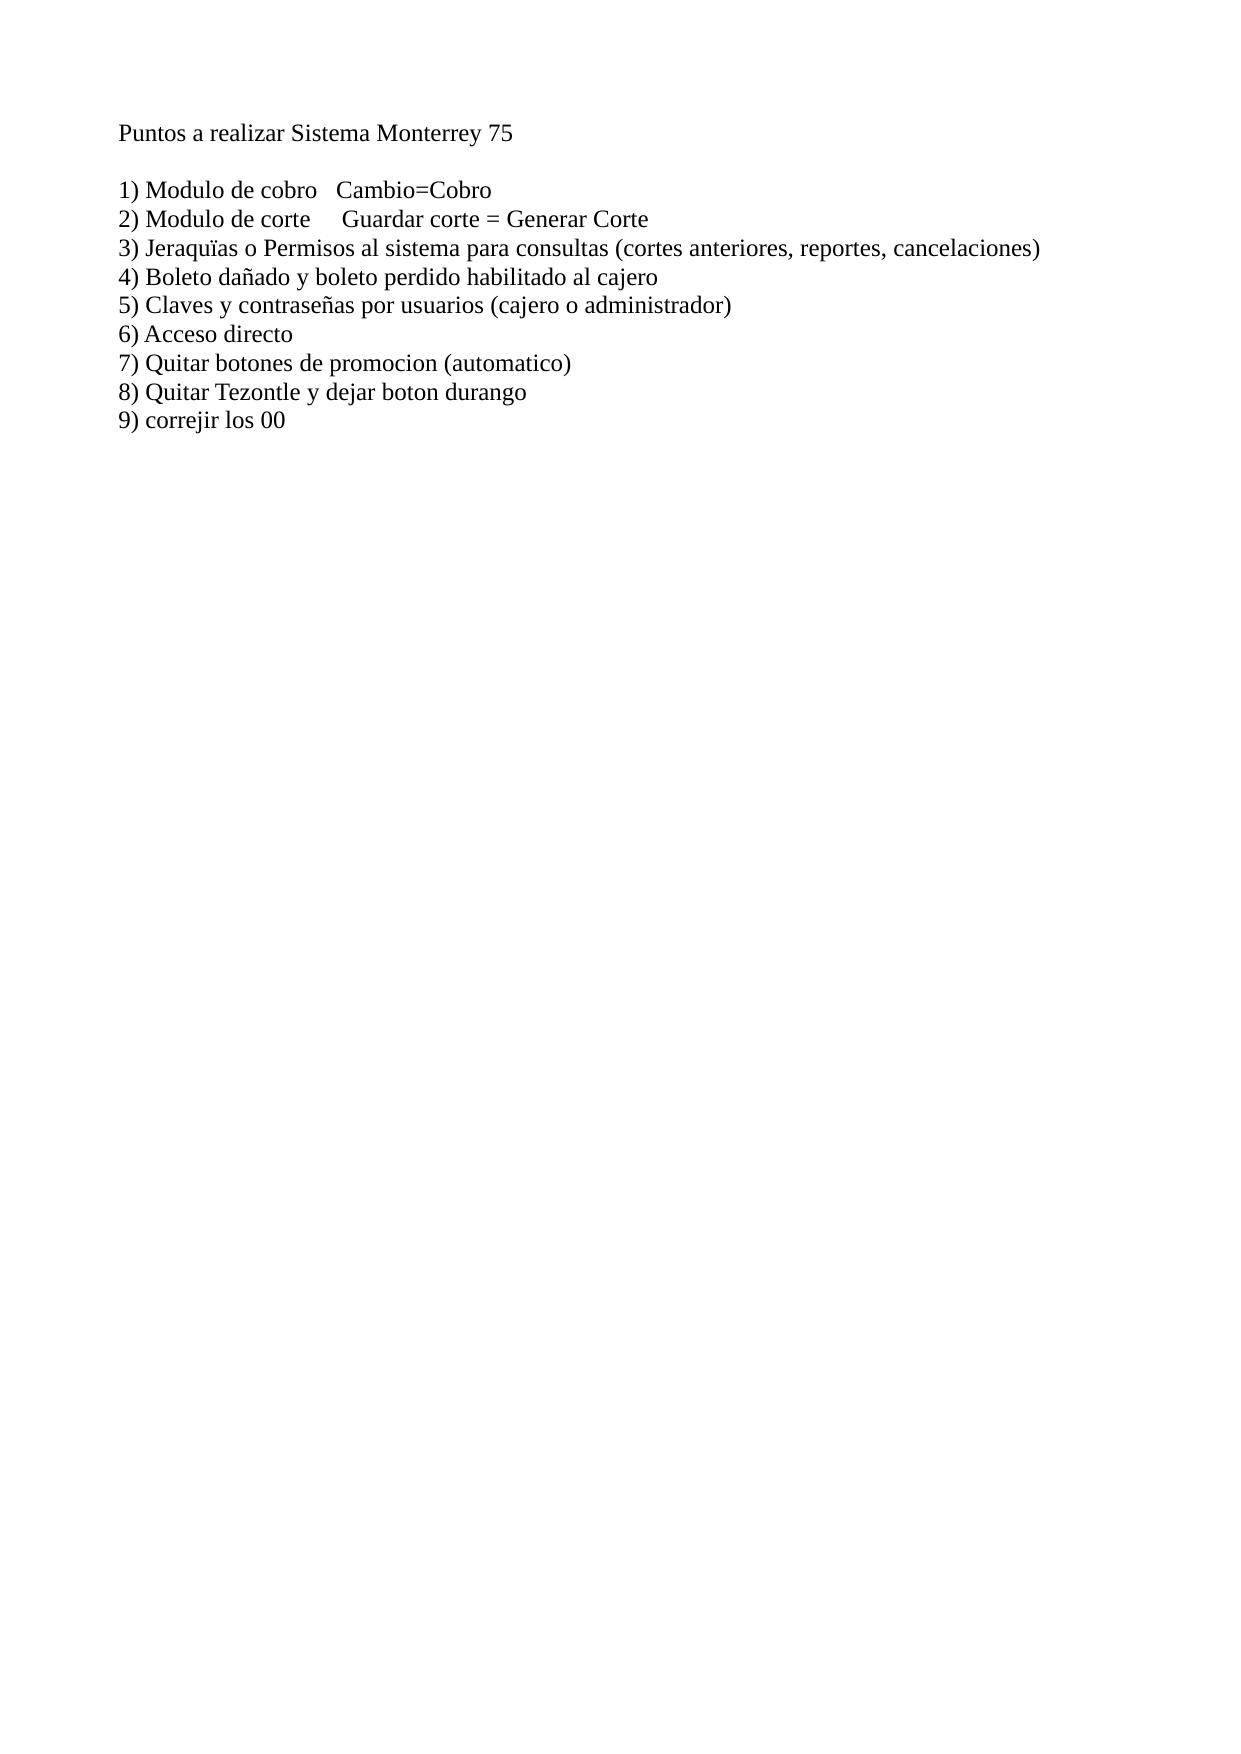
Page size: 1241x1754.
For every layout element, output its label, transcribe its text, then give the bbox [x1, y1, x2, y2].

text 7) Quitar botones de promocion (automatico) [118, 348, 1122, 377]
text 9) correjir los 00 [118, 406, 1122, 434]
text 1) Modulo de cobro Cambio=Cobro [118, 176, 1122, 204]
text 3) Jeraquïas o Permisos al sistema para consultas (cortes anteriores, reportes, cancelaciones) [118, 233, 1122, 262]
text 6) Acceso directo [118, 319, 1122, 348]
text 5) Claves y contraseñas por usuarios (cajero o administrador) [118, 291, 1122, 319]
text 2) Modulo de corte Guardar corte = Generar Corte [118, 204, 1122, 233]
text 4) Boleto dañado y boleto perdido habilitado al cajero [118, 262, 1122, 291]
text Puntos a realizar Sistema Monterrey 75 [118, 118, 1122, 147]
text 8) Quitar Tezontle y dejar boton durango [118, 377, 1122, 406]
